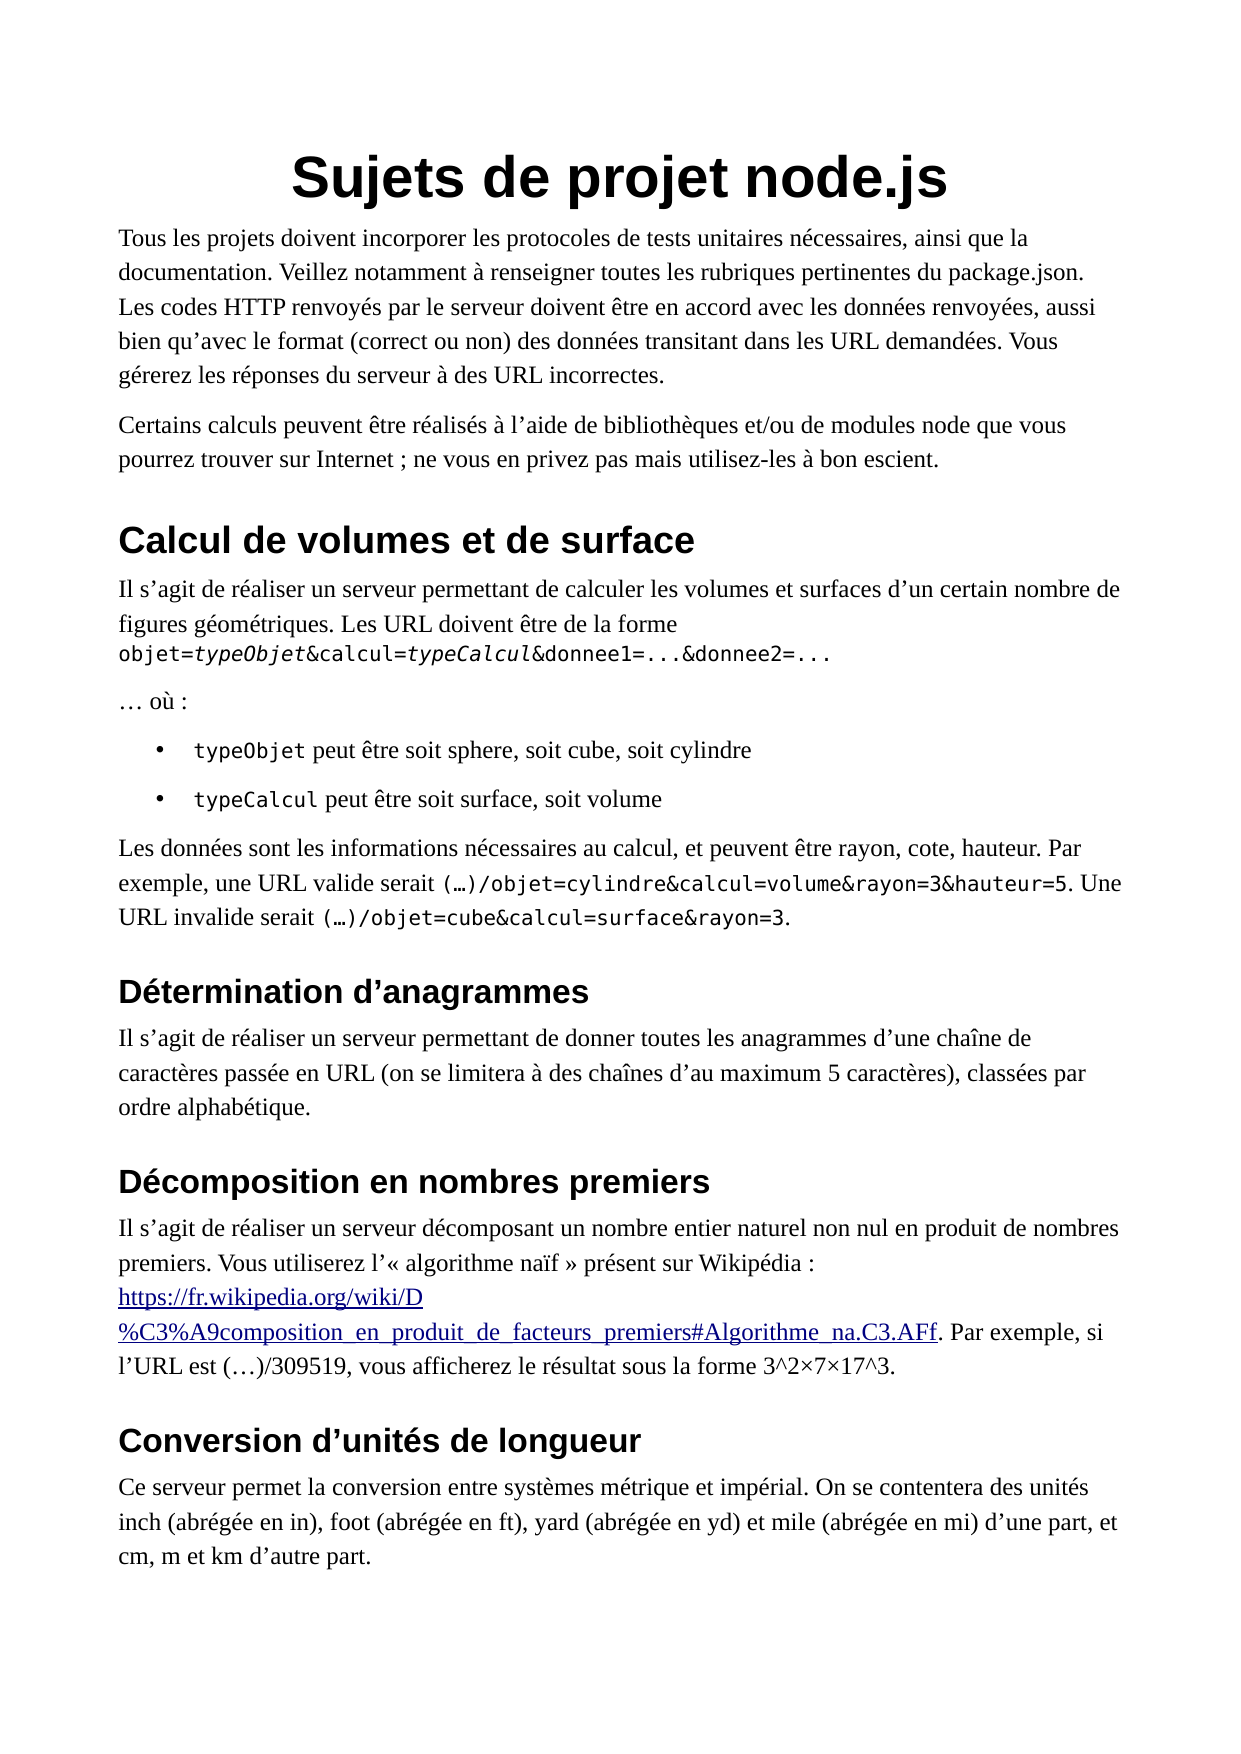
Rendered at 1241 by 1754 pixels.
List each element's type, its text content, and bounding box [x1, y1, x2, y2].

text Les données sont les informations nécessaires au calcul, et peuvent être rayon, cote, hauteur. Par exemple, une URL valide serait (…)/objet=cylindre&calcul=volume&rayon=3&hauteur=5. Une URL invalide serait (…)/objet=cube&calcul=surface&rayon=3. [118, 833, 1122, 931]
title Sujets de projet node.js [118, 143, 1122, 210]
subtitle Détermination d’anagrammes [118, 972, 1122, 1011]
text … où : [118, 686, 1122, 715]
list typeCalcul peut être soit surface, soit volume [156, 784, 1122, 813]
text Certains calculs peuvent être réalisés à l’aide de bibliothèques et/ou de modules node que vous pourrez trouver sur Internet ; ne vous en privez pas mais utilisez-les à bon escient. [118, 410, 1122, 473]
text Il s’agit de réaliser un serveur permettant de donner toutes les anagrammes d’une chaîne de caractères passée en URL (on se limitera à des chaînes d’au maximum 5 caractères), classées par ordre alphabétique. [118, 1023, 1122, 1121]
text Tous les projets doivent incorporer les protocoles de tests unitaires nécessaires, ainsi que la documentation. Veillez notamment à renseigner toutes les rubriques pertinentes du package.json. Les codes HTTP renvoyés par le serveur doivent être en accord avec les données renvoyées, aussi bien qu’avec le format (correct ou non) des données transitant dans les URL demandées. Vous gérerez les réponses du serveur à des URL incorrectes. [118, 223, 1122, 389]
list typeObjet peut être soit sphere, soit cube, soit cylindre [156, 735, 1122, 764]
text Ce serveur permet la conversion entre systèmes métrique et impérial. On se contentera des unités inch (abrégée en in), foot (abrégée en ft), yard (abrégée en yd) et mile (abrégée en mi) d’une part, et cm, m et km d’autre part. [118, 1472, 1122, 1570]
subtitle Conversion d’unités de longueur [118, 1421, 1122, 1460]
subtitle Décomposition en nombres premiers [118, 1162, 1122, 1201]
subtitle Calcul de volumes et de surface [118, 518, 1122, 562]
text Il s’agit de réaliser un serveur décomposant un nombre entier naturel non nul en produit de nombres premiers. Vous utiliserez l’« algorithme naïf » présent sur Wikipédia : https://fr.wikipedia.org/wiki/D%C3%A9composition_en_produit_de_facteurs_premiers#Algorithme_na.C3.AFf. Par exemple, si l’URL est (…)/309519, vous afficherez le résultat sous la forme 3^2×7×17^3. [118, 1213, 1122, 1380]
text Il s’agit de réaliser un serveur permettant de calculer les volumes et surfaces d’un certain nombre de figures géométriques. Les URL doivent être de la forme objet=typeObjet&calcul=typeCalcul&donnee1=...&donnee2=... [118, 574, 1122, 667]
